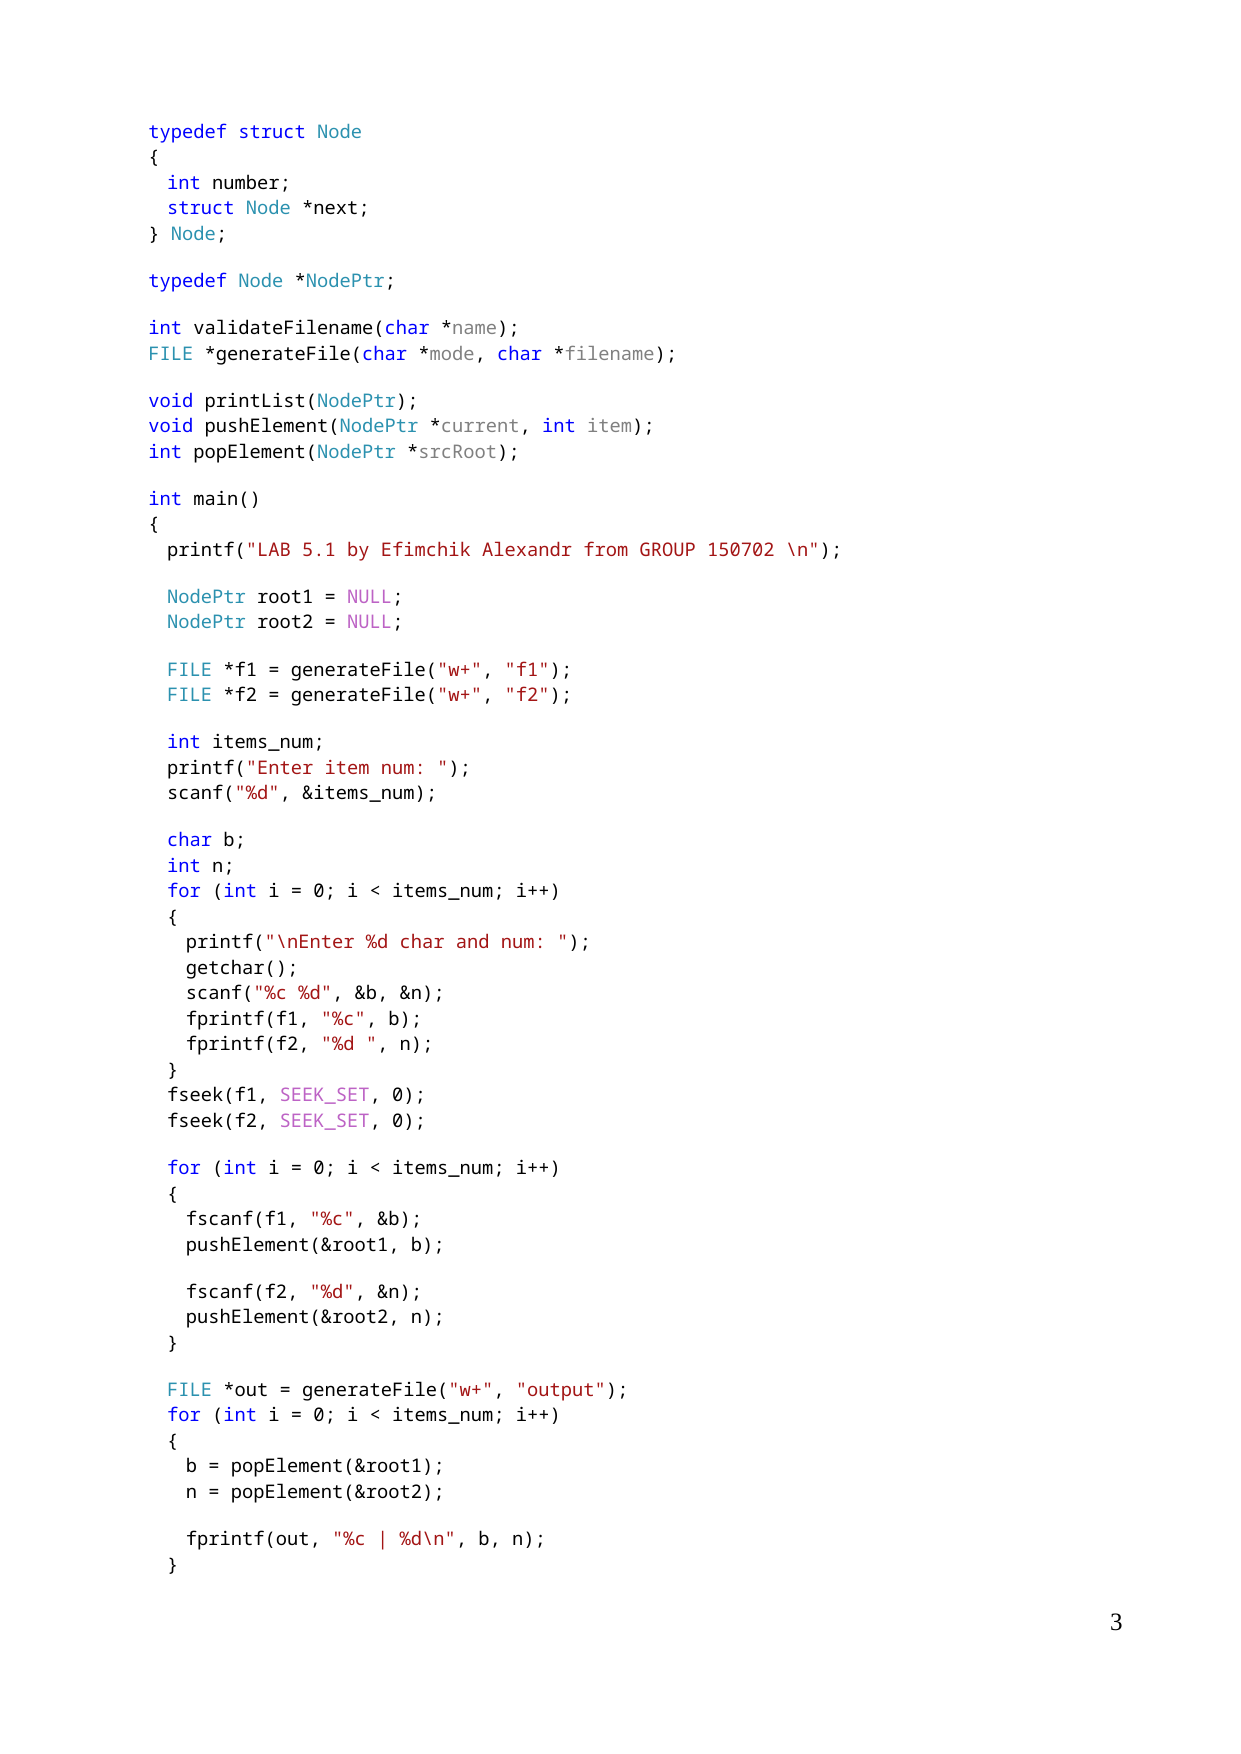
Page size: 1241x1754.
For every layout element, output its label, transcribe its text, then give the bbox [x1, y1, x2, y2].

text fprintf(f2, "%d ", n); [118, 1031, 1122, 1056]
text typedef Node *NodePtr; [118, 267, 1122, 293]
text getchar(); [118, 954, 1122, 980]
text for (int i = 0; i < items_num; i++) [118, 1402, 1122, 1427]
text n = popElement(&root2); [118, 1478, 1122, 1504]
text for (int i = 0; i < items_num; i++) [118, 1154, 1122, 1180]
text FILE *f1 = generateFile("w+", "f1"); [118, 656, 1122, 681]
text fscanf(f2, "%d", &n); [118, 1278, 1122, 1303]
text pushElement(&root1, b); [118, 1231, 1122, 1256]
text { [118, 511, 1122, 536]
text FILE *out = generateFile("w+", "output"); [118, 1376, 1122, 1402]
text fprintf(out, "%c | %d\n", b, n); [118, 1525, 1122, 1551]
text void printList(NodePtr); [118, 387, 1122, 412]
text int number; [118, 169, 1122, 195]
text printf("\nEnter %d char and num: "); [118, 929, 1122, 954]
text struct Node *next; [118, 195, 1122, 220]
text FILE *generateFile(char *mode, char *filename); [118, 340, 1122, 365]
text for (int i = 0; i < items_num; i++) [118, 878, 1122, 903]
text fscanf(f1, "%c", &b); [118, 1205, 1122, 1231]
text } Node; [118, 220, 1122, 246]
text fseek(f1, SEEK_SET, 0); [118, 1082, 1122, 1107]
text NodePtr root1 = NULL; [118, 583, 1122, 609]
text { [118, 144, 1122, 169]
text typedef struct Node [118, 118, 1122, 144]
text printf("LAB 5.1 by Efimchik Alexandr from GROUP 150702 \n"); [118, 536, 1122, 562]
text } [118, 1551, 1122, 1576]
text } [118, 1056, 1122, 1082]
text void pushElement(NodePtr *current, int item); [118, 412, 1122, 438]
text scanf("%d", &items_num); [118, 779, 1122, 805]
text int n; [118, 852, 1122, 878]
text char b; [118, 827, 1122, 852]
text pushElement(&root2, n); [118, 1303, 1122, 1329]
text } [118, 1329, 1122, 1354]
text { [118, 1427, 1122, 1453]
text NodePtr root2 = NULL; [118, 609, 1122, 634]
text { [118, 903, 1122, 929]
text scanf("%c %d", &b, &n); [118, 980, 1122, 1005]
text b = popElement(&root1); [118, 1453, 1122, 1478]
text int items_num; [118, 728, 1122, 754]
text printf("Enter item num: "); [118, 754, 1122, 779]
text { [118, 1180, 1122, 1205]
text int main() [118, 485, 1122, 511]
text FILE *f2 = generateFile("w+", "f2"); [118, 681, 1122, 707]
text int validateFilename(char *name); [118, 314, 1122, 340]
text fprintf(f1, "%c", b); [118, 1005, 1122, 1031]
text fseek(f2, SEEK_SET, 0); [118, 1107, 1122, 1133]
text int popElement(NodePtr *srcRoot); [118, 438, 1122, 463]
